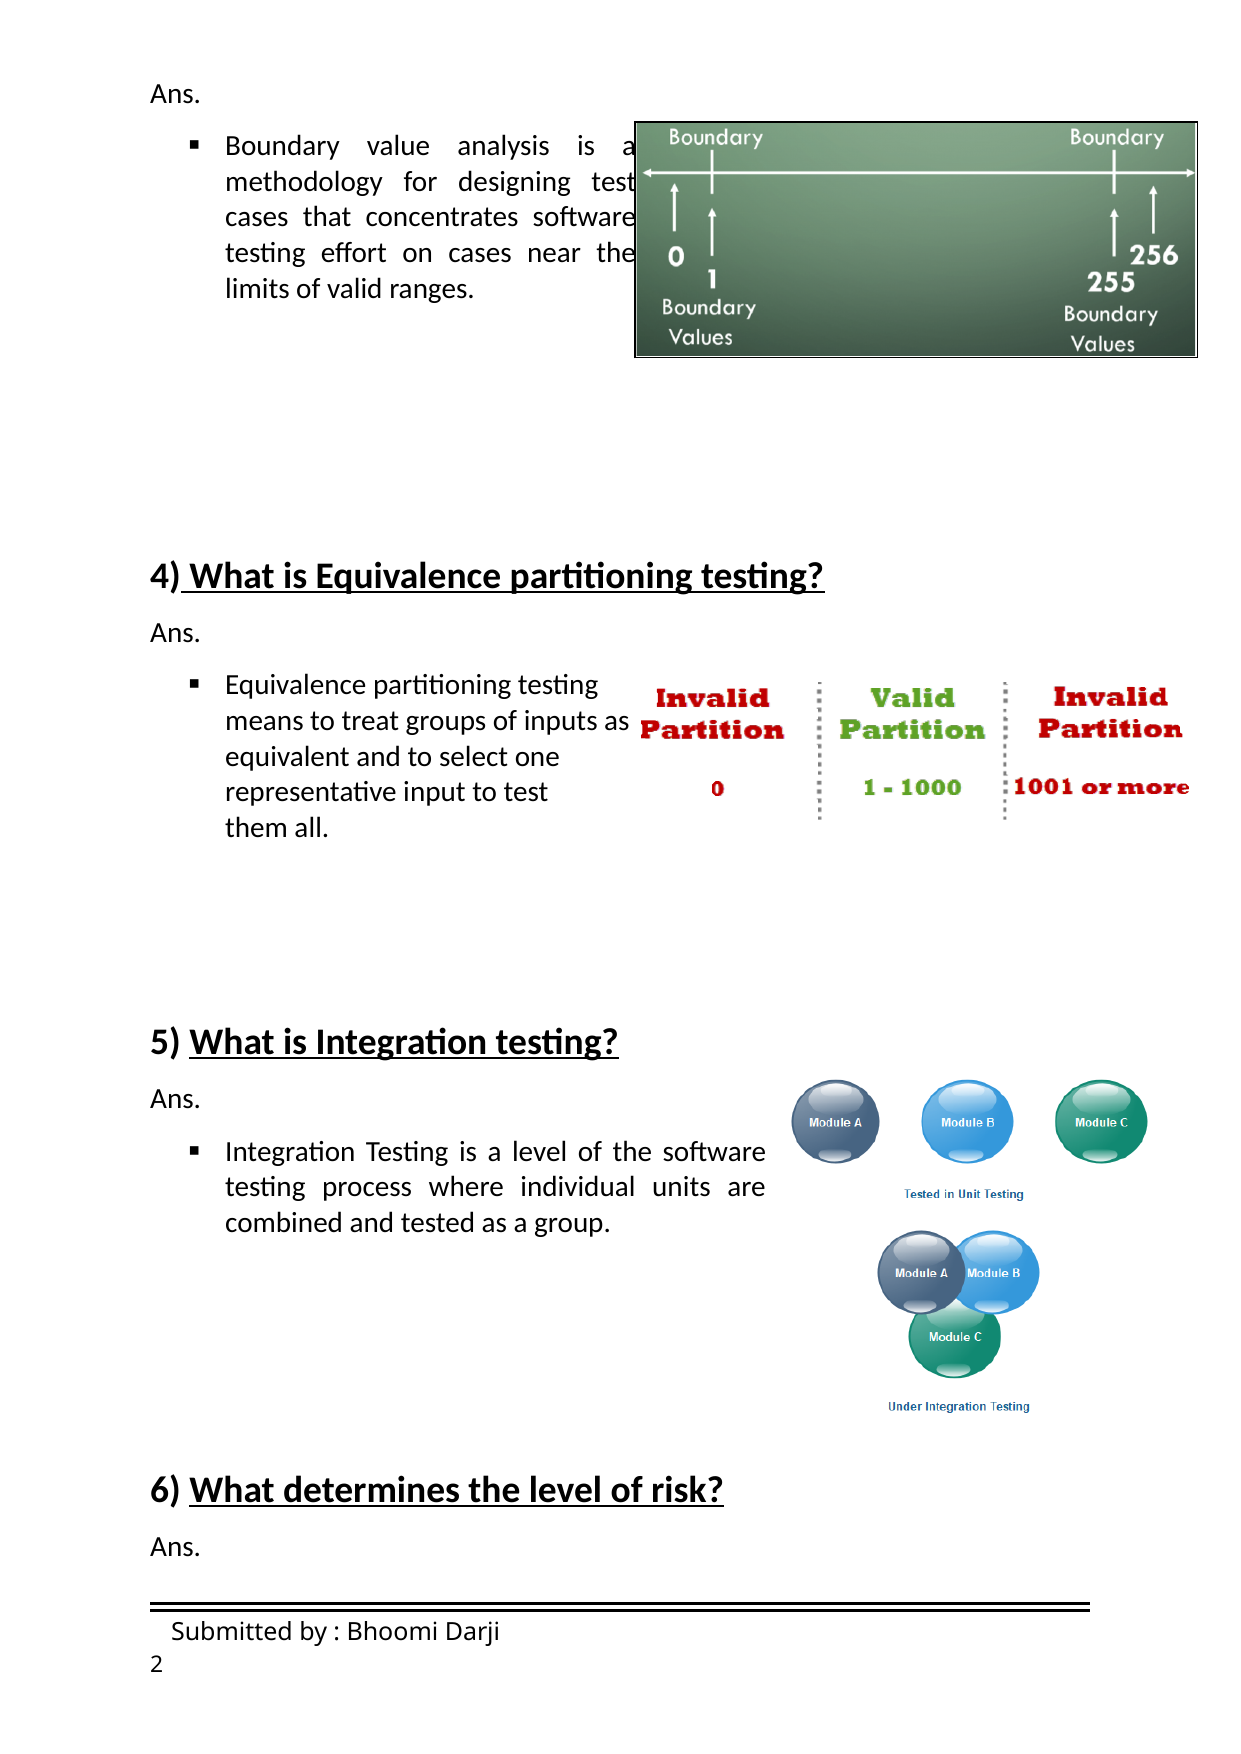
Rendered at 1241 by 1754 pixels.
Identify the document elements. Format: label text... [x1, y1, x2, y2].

text 6) What determines the level of risk? [150, 1466, 1090, 1511]
list Integration Testing is a level of the software testing process where individual units are combined and tested as a group. [187, 1133, 766, 1240]
text Ans. [150, 1528, 1090, 1564]
text 4) What is Equivalence partitioning testing? [150, 552, 1090, 597]
text Ans. [150, 614, 1090, 650]
text 5) What is Integration testing? [150, 1018, 1090, 1064]
list them all. [225, 809, 1090, 844]
text Ans. [150, 1081, 766, 1116]
text Ans. [150, 75, 1090, 111]
list Boundary value analysis is a methodology for designing test cases that concentrates software testing effort on cases near the limits of valid ranges. [187, 127, 634, 305]
list Equivalence partitioning testing means to treat groups of inputs as equivalent and to select one representative input to test [187, 666, 1090, 809]
